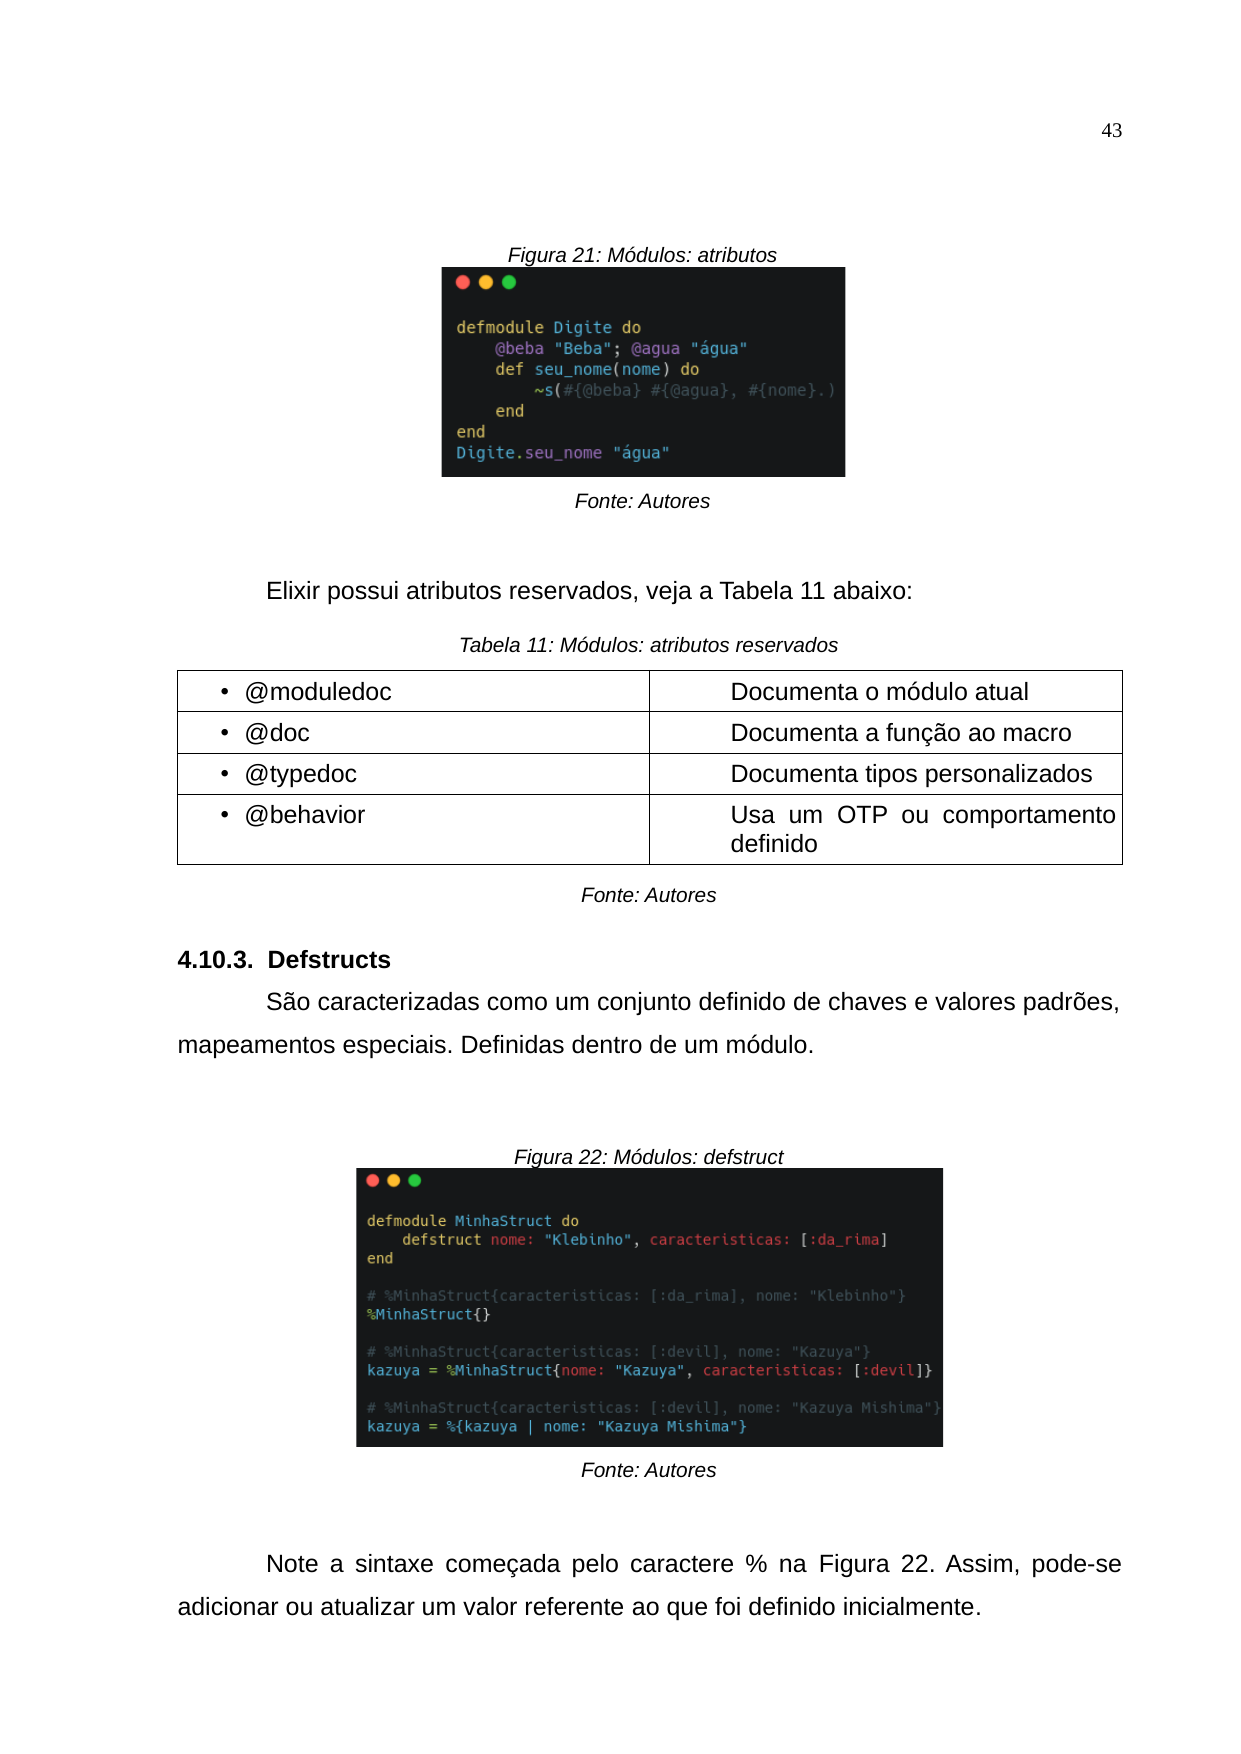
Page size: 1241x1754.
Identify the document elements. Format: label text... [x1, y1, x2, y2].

text Fonte: Autores [419, 297, 868, 512]
table_cell Usa um OTP ou comportamento definido [650, 795, 1122, 864]
table_cell @doc [178, 712, 649, 752]
table_cell @typedoc [178, 754, 649, 794]
picture [356, 1168, 944, 1447]
table_cell Documenta a função ao macro [650, 712, 1122, 752]
text Elixir possui atributos reservados, veja a Tabela 11 abaixo: [177, 576, 1122, 604]
subtitle Defstructs [177, 945, 1122, 974]
text Tabela 11: Módulos: atributos reservados [177, 633, 1122, 657]
table_cell @behavior [178, 795, 649, 864]
text Fonte: Autores [337, 1199, 962, 1482]
text São caracterizadas como um conjunto definido de chaves e valores padrões, mapeamentos especiais. Definidas dentro de um módulo. [177, 987, 1122, 1058]
text Figura 21: Módulos: atributos [419, 243, 868, 267]
text Fonte: Autores [177, 882, 1122, 906]
table_cell Documenta tipos personalizados [650, 754, 1122, 794]
table_header @moduledoc [178, 671, 649, 711]
text Note a sintaxe começada pelo caractere % na Figura 22. Assim, pode-se adicionar ou atualizar um valor referente ao que foi definido inicialmente. [177, 1549, 1122, 1621]
text Figura 22: Módulos: defstruct [337, 1145, 962, 1169]
picture [441, 267, 846, 477]
table_header Documenta o módulo atual [650, 671, 1122, 711]
